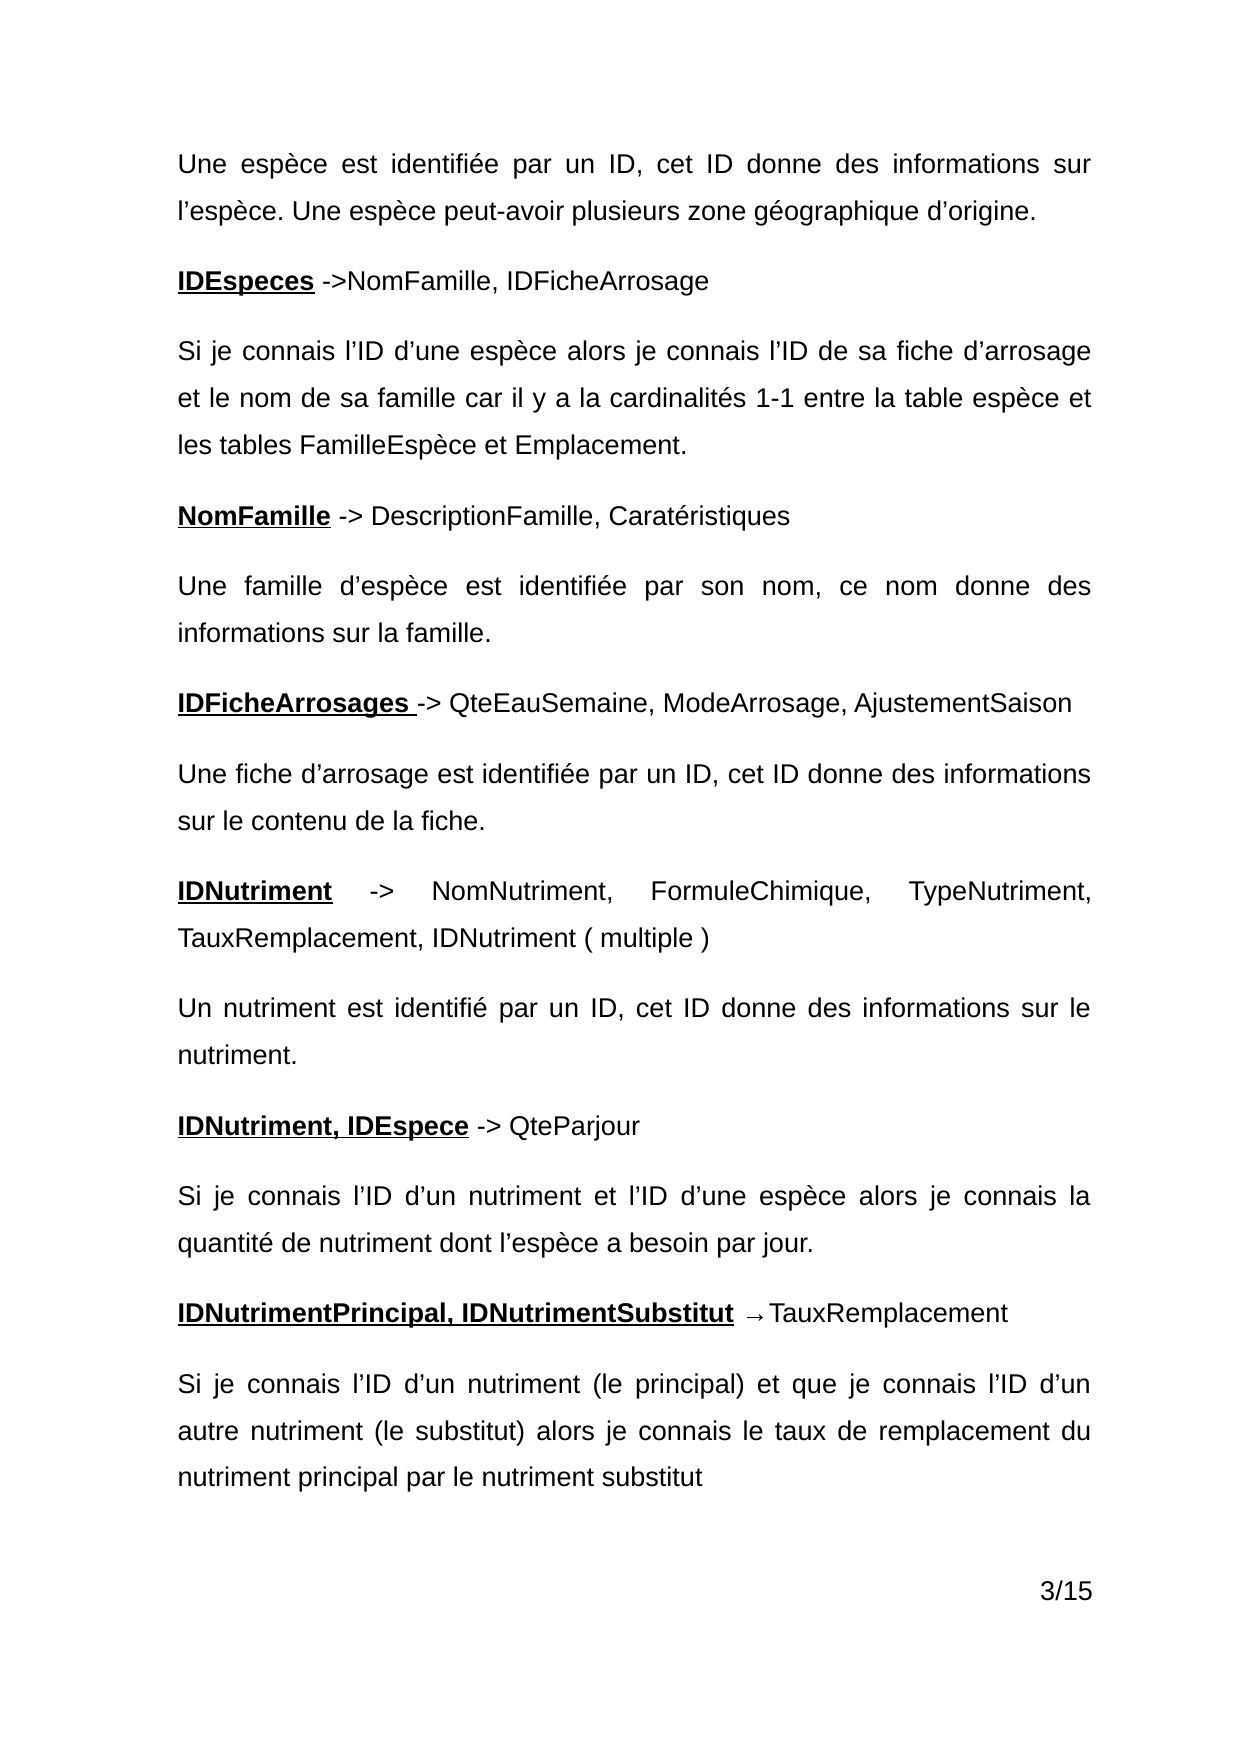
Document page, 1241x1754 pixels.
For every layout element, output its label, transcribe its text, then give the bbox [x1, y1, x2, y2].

text IDNutriment, IDEspece -> QteParjour [177, 1109, 1093, 1141]
text Si je connais l’ID d’un nutriment (le principal) et que je connais l’ID d’un autre nutriment (le substitut) alors je connais le taux de remplacement du nutriment principal par le nutriment substitut [177, 1368, 1093, 1493]
text Une famille d’espèce est identifiée par son nom, ce nom donne des informations sur la famille. [177, 570, 1093, 648]
text Si je connais l’ID d’une espèce alors je connais l’ID de sa fiche d’arrosage et le nom de sa famille car il y a la cardinalités 1-1 entre la table espèce et les tables FamilleEspèce et Emplacement. [177, 335, 1093, 460]
text IDNutriment -> NomNutriment, FormuleChimique, TypeNutriment, TauxRemplacement, IDNutriment ( multiple ) [177, 875, 1093, 953]
text IDNutrimentPrincipal, IDNutrimentSubstitut →TauxRemplacement [177, 1297, 1093, 1328]
text Si je connais l’ID d’un nutriment et l’ID d’une espèce alors je connais la quantité de nutriment dont l’espèce a besoin par jour. [177, 1180, 1093, 1258]
text Une fiche d’arrosage est identifiée par un ID, cet ID donne des informations sur le contenu de la fiche. [177, 758, 1093, 836]
text Un nutriment est identifié par un ID, cet ID donne des informations sur le nutriment. [177, 992, 1093, 1070]
text IDEspeces ->NomFamille, IDFicheArrosage [177, 265, 1093, 296]
text Une espèce est identifiée par un ID, cet ID donne des informations sur l’espèce. Une espèce peut-avoir plusieurs zone géographique d’origine. [177, 148, 1093, 226]
text NomFamille -> DescriptionFamille, Caratéristiques [177, 499, 1093, 531]
text IDFicheArrosages -> QteEauSemaine, ModeArrosage, AjustementSaison [177, 687, 1093, 718]
